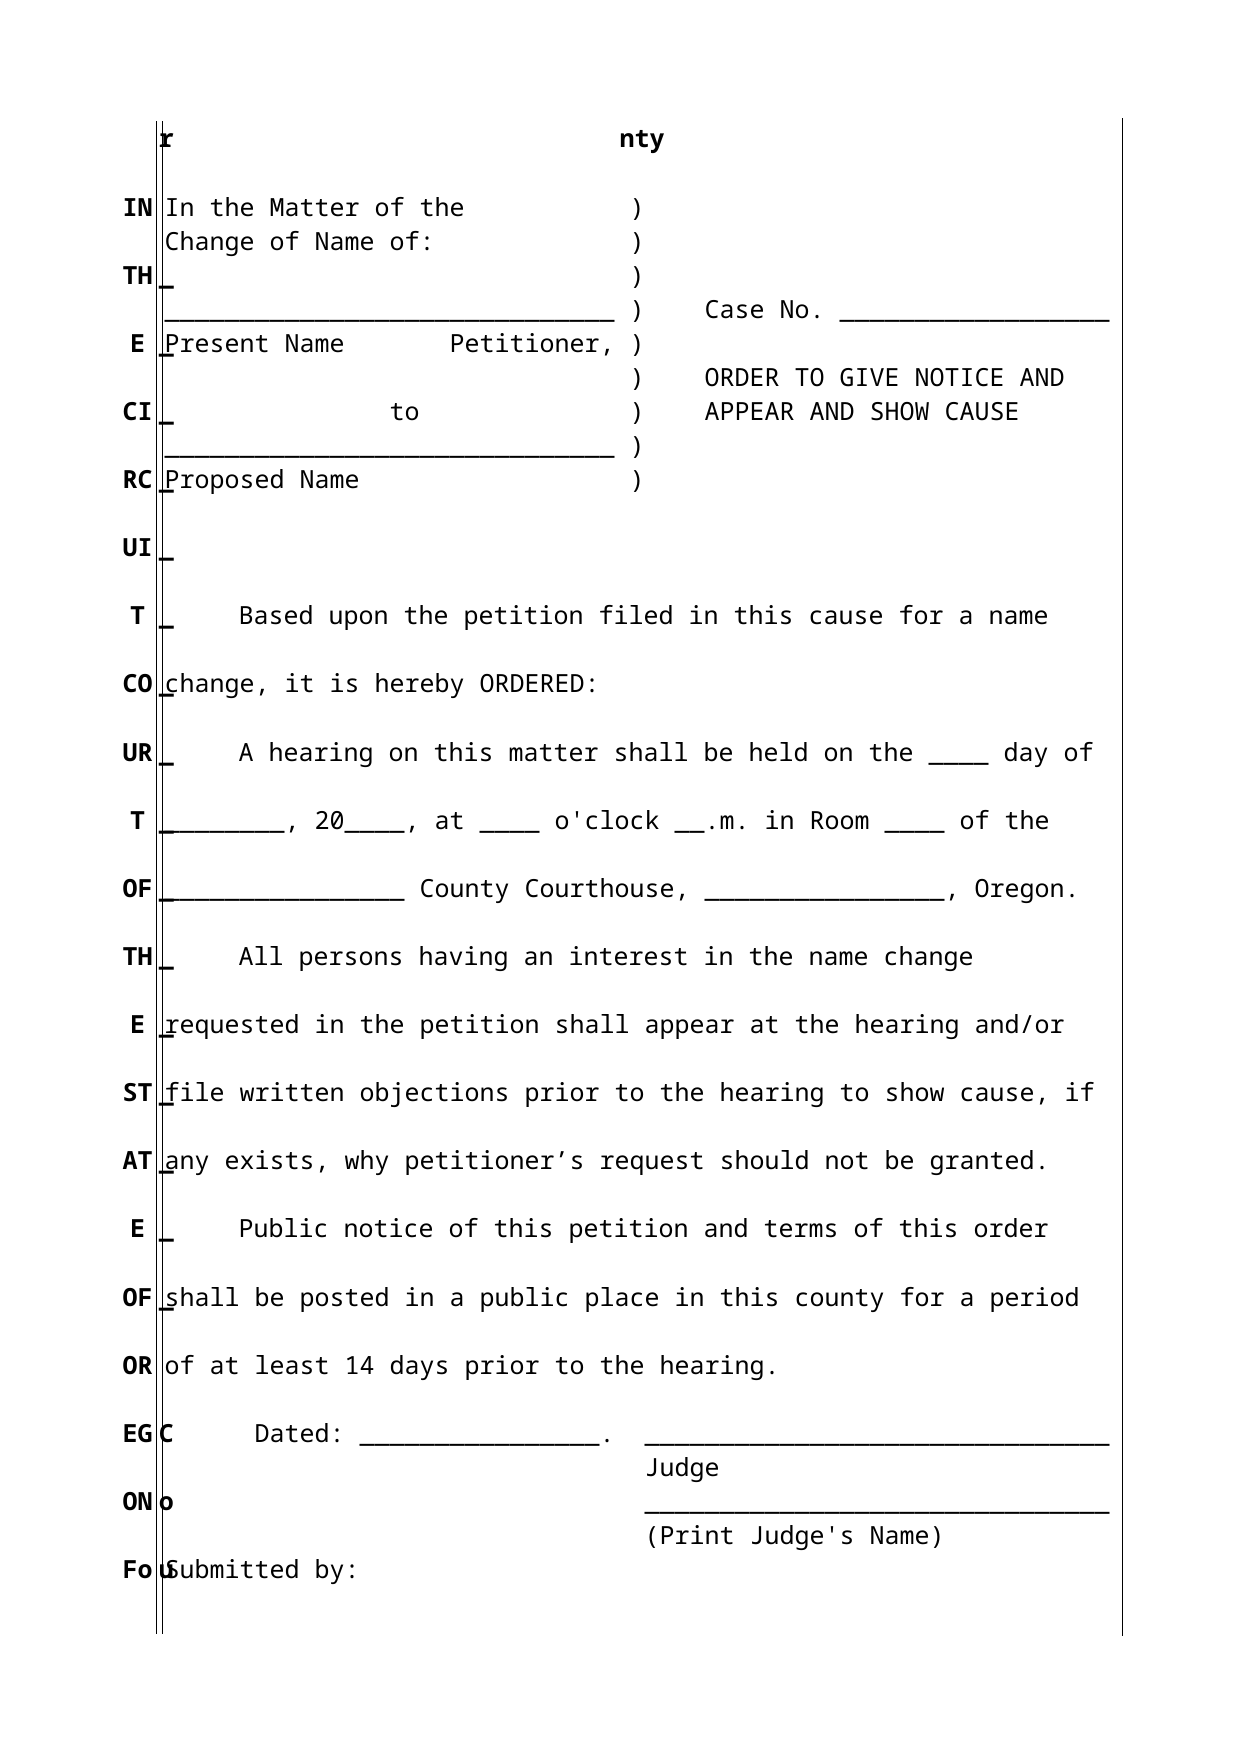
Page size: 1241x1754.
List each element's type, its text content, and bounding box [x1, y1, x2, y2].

text ) ORDER TO GIVE NOTICE AND [164, 359, 1119, 393]
text Based upon the petition filed in this cause for a name change, it is hereby ORDERED: [164, 598, 1119, 700]
text _______________________________ [164, 1483, 1119, 1518]
text Submitted by: [164, 1552, 1119, 1586]
text A hearing on this matter shall be held on the ____ day of ________, 20____, at ____ o'clock __.m. in Room ____ of the ________________ County Courthouse, ________________, Oregon. [164, 734, 1119, 904]
text (Print Judge's Name) [164, 1518, 1119, 1552]
text ______________________________ ) Case No. __________________ [164, 291, 1119, 325]
text ) [164, 257, 1119, 291]
text Public notice of this petition and terms of this order shall be posted in a public place in this county for a period of at least 14 days prior to the hearing. [164, 1211, 1119, 1381]
text ______________________________ ) [164, 428, 1119, 462]
text IN THE CIRCUIT COURT OF THE STATE OF OREGON [121, 189, 154, 1518]
text For ________________ County [121, 1552, 154, 1586]
text For ________________ County [164, 121, 1119, 155]
text to ) APPEAR AND SHOW CAUSE [164, 393, 1119, 428]
text Present Name Petitioner, ) [164, 325, 1119, 359]
text Dated: ________________. _______________________________ [164, 1415, 1119, 1449]
text In the Matter of the ) [164, 189, 1119, 223]
text Proposed Name ) [164, 462, 1119, 496]
text All persons having an interest in the name change requested in the petition shall appear at the hearing and/or file written objections prior to the hearing to show cause, if any exists, why petitioner’s request should not be granted. [164, 938, 1119, 1177]
text Change of Name of: ) [164, 223, 1119, 257]
text Judge [164, 1449, 1119, 1483]
